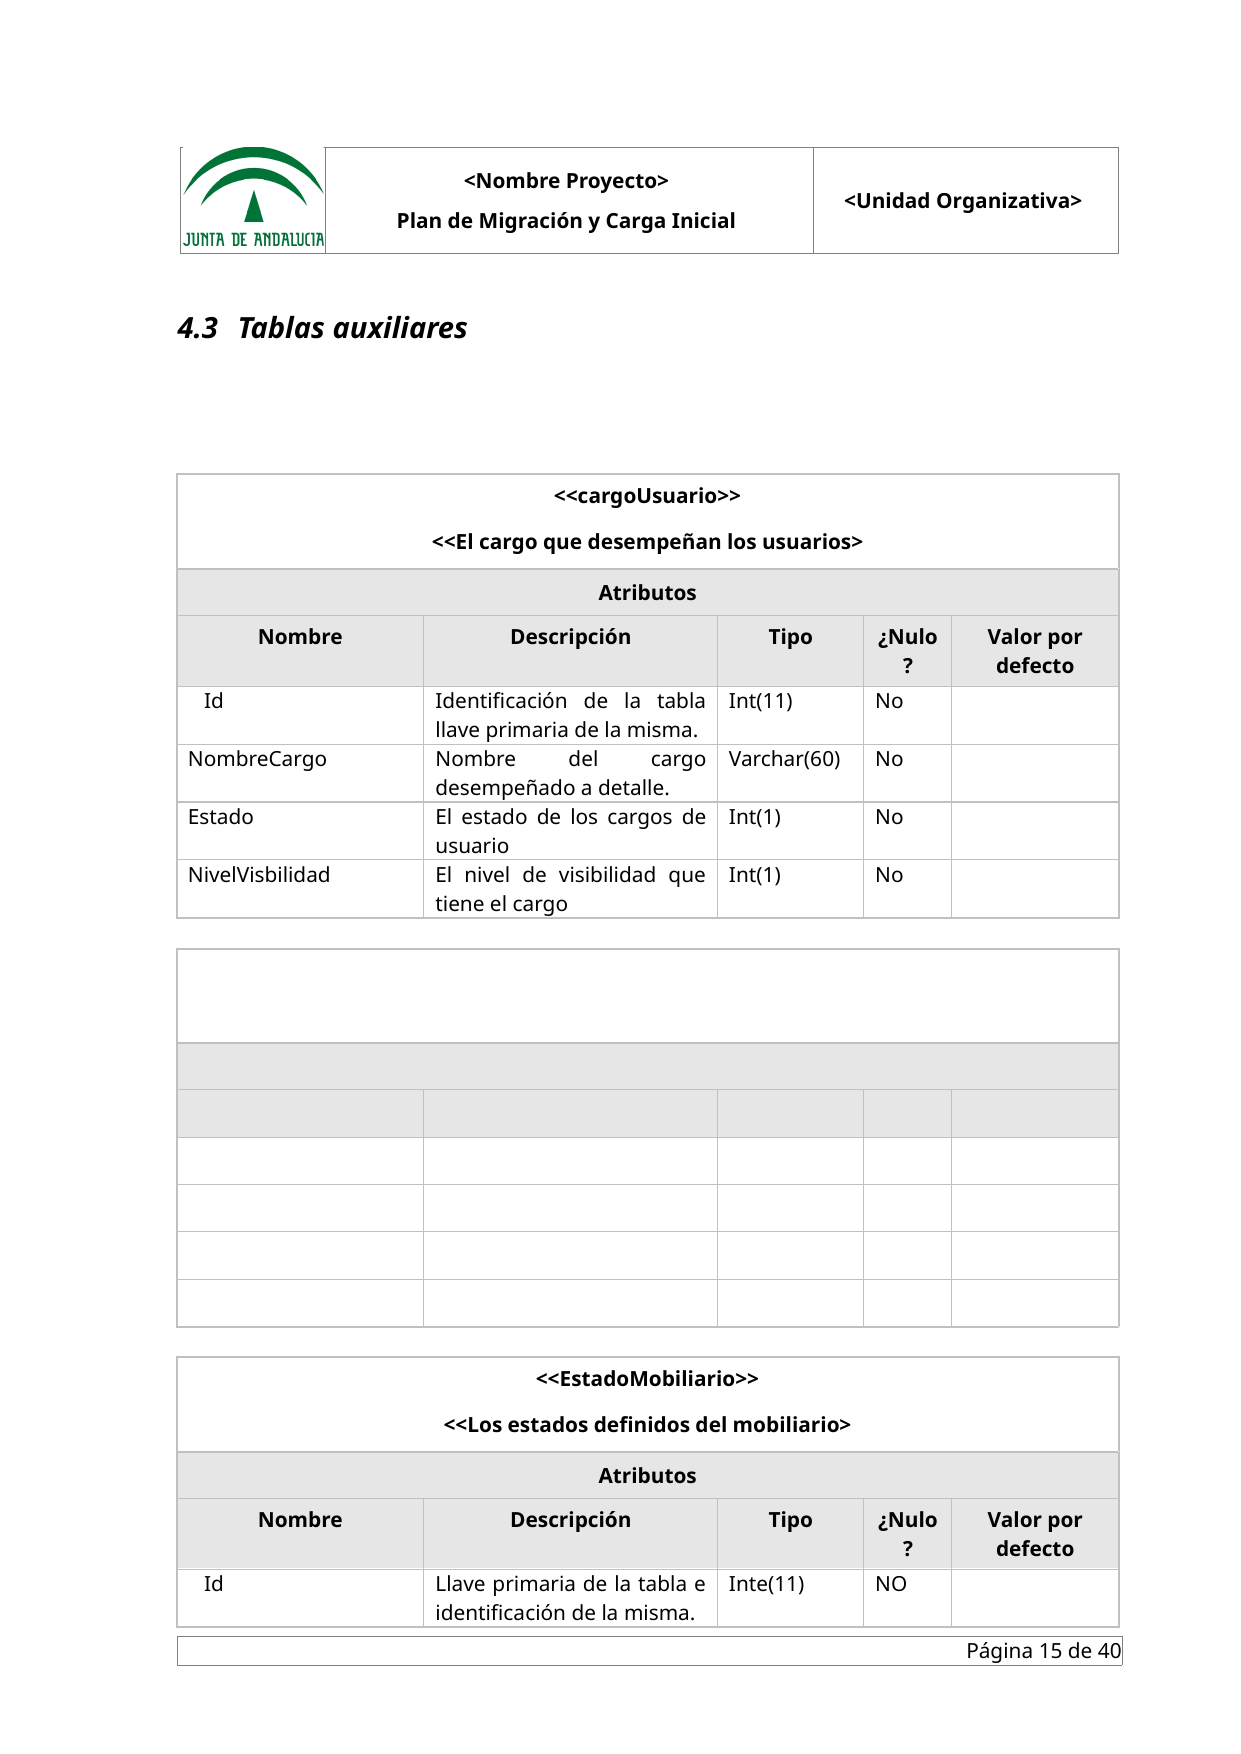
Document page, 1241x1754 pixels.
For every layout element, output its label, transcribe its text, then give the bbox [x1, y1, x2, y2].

table_cell Descripción [424, 616, 717, 686]
table_cell Estado [178, 803, 423, 859]
table_cell [424, 1232, 717, 1278]
table_cell Id [178, 1570, 423, 1626]
table_cell Descripción [424, 1499, 717, 1568]
table_cell NombreCargo [178, 745, 423, 801]
table_cell ¿Nulo? [864, 1499, 951, 1568]
table_cell [952, 1280, 1118, 1326]
table_cell [864, 1138, 951, 1184]
table_cell Tipo [718, 1499, 863, 1568]
table_cell ¿Nulo? [864, 616, 951, 686]
table_header [178, 950, 1118, 995]
table_cell <<Los estados definidos del mobiliario> [178, 1404, 1118, 1451]
table_cell No [864, 687, 951, 743]
table_cell Valor por defecto [952, 1499, 1118, 1568]
table_cell [178, 1044, 1118, 1089]
table_cell [718, 1138, 863, 1184]
table_cell [178, 1090, 423, 1137]
table_cell [952, 860, 1118, 917]
table_cell Nombre del cargo desempeñado a detalle. [424, 745, 717, 801]
table_cell Int(1) [718, 803, 863, 859]
table_cell El estado de los cargos de usuario [424, 803, 717, 859]
table_cell Tipo [718, 616, 863, 686]
table_cell Nombre [178, 616, 423, 686]
subtitle Tablas auxiliares [177, 307, 1122, 347]
table_cell [424, 1090, 717, 1137]
table_header <<cargoUsuario>> [178, 475, 1118, 521]
table_cell [424, 1185, 717, 1231]
table_cell [864, 1185, 951, 1231]
table_cell [952, 745, 1118, 801]
table_cell [952, 1185, 1118, 1231]
table_cell [718, 1090, 863, 1137]
table_cell [952, 1090, 1118, 1137]
table_cell [178, 995, 1118, 1042]
table_cell [178, 1280, 423, 1326]
table_cell [424, 1280, 717, 1326]
table_cell No [864, 860, 951, 917]
table_cell [952, 1138, 1118, 1184]
table_cell [178, 1138, 423, 1184]
table_cell El nivel de visibilidad que tiene el cargo [424, 860, 717, 917]
table_cell [424, 1138, 717, 1184]
table_cell <<El cargo que desempeñan los usuarios> [178, 521, 1118, 568]
table_cell [952, 1570, 1118, 1626]
table_cell [178, 1185, 423, 1231]
table_cell [718, 1232, 863, 1278]
table_cell [952, 687, 1118, 743]
table_cell [864, 1280, 951, 1326]
table_cell [952, 1232, 1118, 1278]
table_cell Nombre [178, 1499, 423, 1568]
table_header <<EstadoMobiliario>> [178, 1358, 1118, 1403]
table_cell [864, 1232, 951, 1278]
table_cell Atributos [178, 1453, 1118, 1498]
table_cell [718, 1280, 863, 1326]
table_cell Id [178, 687, 423, 743]
table_cell NO [864, 1570, 951, 1626]
table_cell [952, 803, 1118, 859]
table_cell Atributos [178, 570, 1118, 615]
table_cell Int(1) [718, 860, 863, 917]
table_cell NivelVisbilidad [178, 860, 423, 917]
table_cell No [864, 803, 951, 859]
table_cell [178, 1232, 423, 1278]
table_cell No [864, 745, 951, 801]
table_cell Inte(11) [718, 1570, 863, 1626]
table_cell Llave primaria de la tabla e identificación de la misma. [424, 1570, 717, 1626]
table_cell Valor por defecto [952, 616, 1118, 686]
table_cell [718, 1185, 863, 1231]
table_cell [864, 1090, 951, 1137]
table_cell Identificación de la tabla llave primaria de la misma. [424, 687, 717, 743]
table_cell Varchar(60) [718, 745, 863, 801]
table_cell Int(11) [718, 687, 863, 743]
